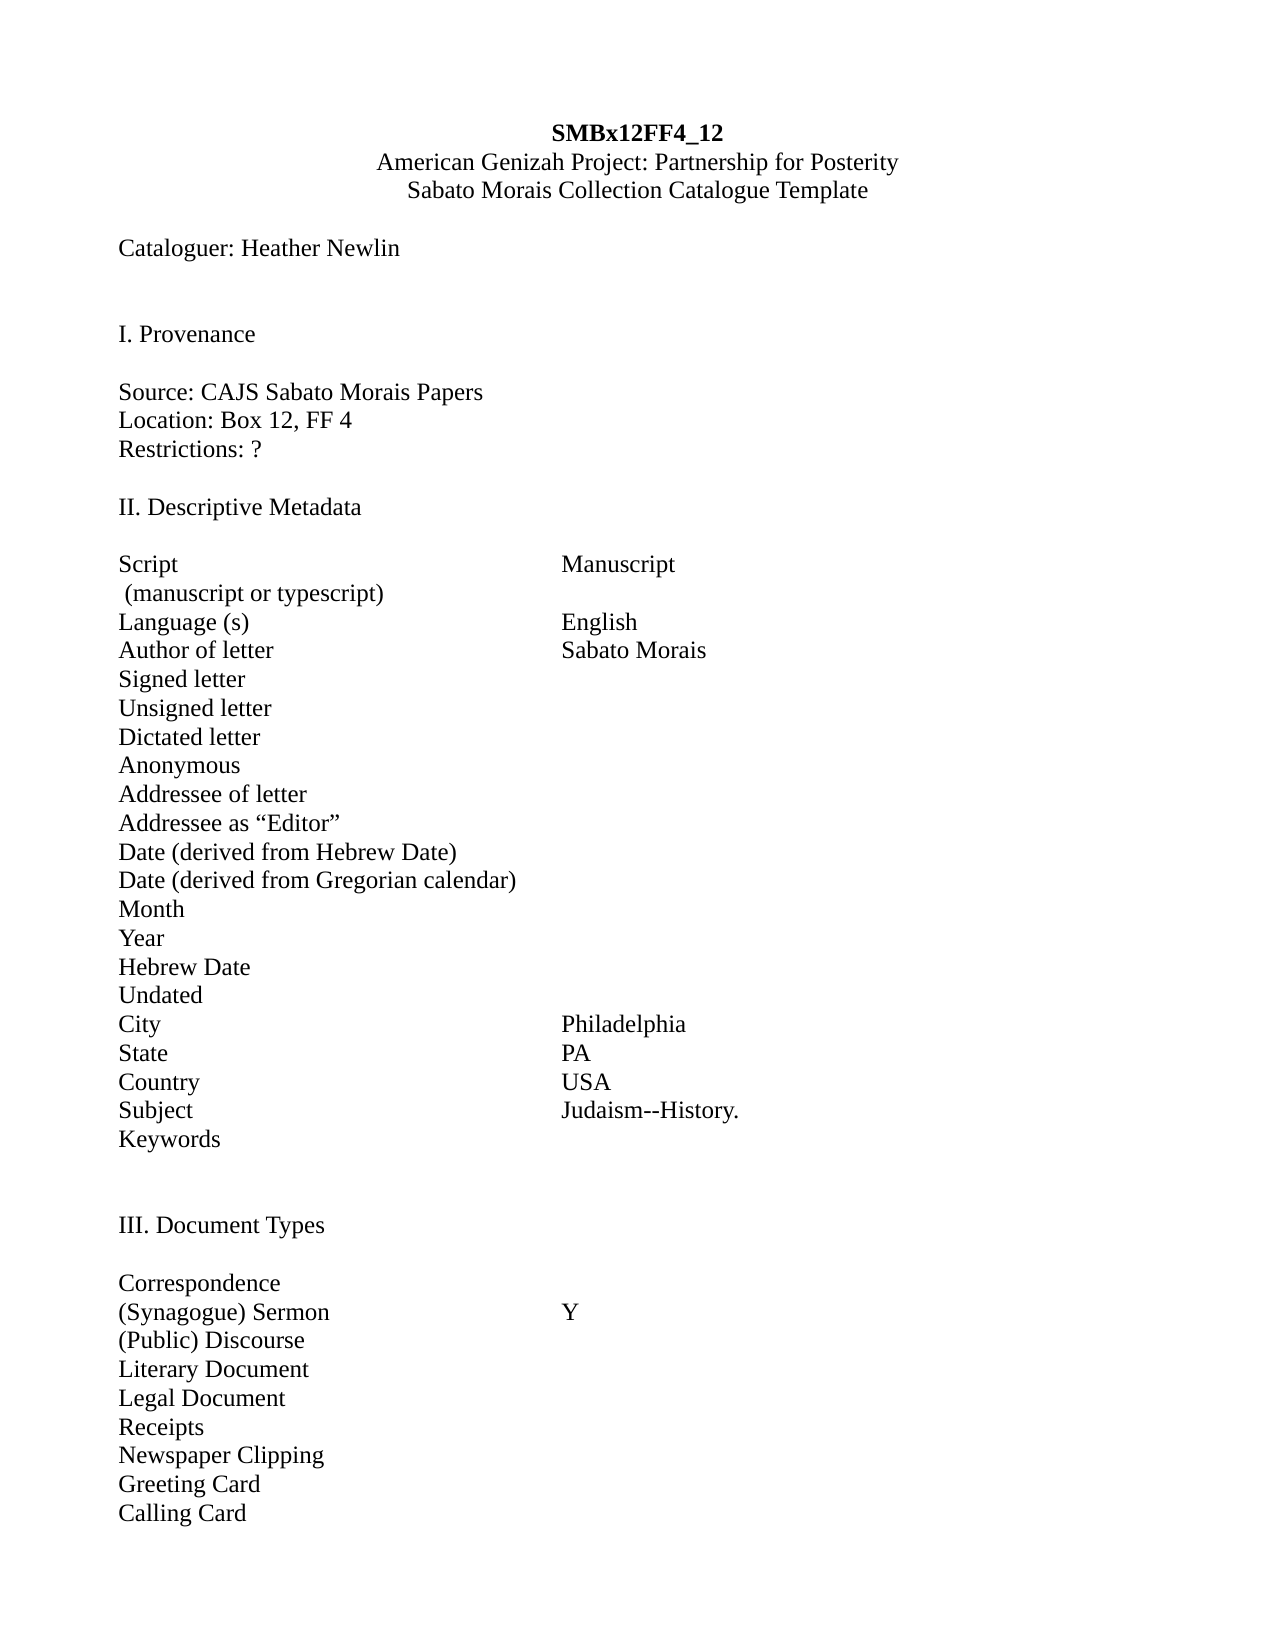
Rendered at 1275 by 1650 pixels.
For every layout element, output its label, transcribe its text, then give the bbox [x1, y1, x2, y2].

text Dictated letter [118, 722, 1157, 751]
text City Philadelphia [118, 1009, 1157, 1038]
text III. Document Types [118, 1211, 1157, 1239]
text Month [118, 894, 1157, 923]
text Date (derived from Hebrew Date) [118, 837, 1157, 866]
text State PA [118, 1038, 1157, 1067]
text II. Descriptive Metadata [118, 492, 1157, 521]
text American Genizah Project: Partnership for Posterity [118, 147, 1157, 176]
text Anonymous [118, 751, 1157, 779]
text Signed letter [118, 664, 1157, 693]
text (Public) Discourse [118, 1326, 1157, 1354]
text Author of letter Sabato Morais [118, 636, 1157, 664]
text (Synagogue) Sermon Y [118, 1297, 1157, 1326]
text Country USA [118, 1067, 1157, 1096]
text Hebrew Date [118, 952, 1157, 981]
text Date (derived from Gregorian calendar) [118, 866, 1157, 894]
text Legal Document [118, 1383, 1157, 1412]
text Unsigned letter [118, 693, 1157, 722]
text (manuscript or typescript) [118, 578, 1157, 607]
text Script Manuscript [118, 549, 1157, 578]
text Source: CAJS Sabato Morais Papers [118, 377, 1157, 406]
text Newspaper Clipping [118, 1441, 1157, 1469]
text Language (s) English [118, 607, 1157, 636]
text Sabato Morais Collection Catalogue Template [118, 176, 1157, 204]
text Correspondence [118, 1268, 1157, 1297]
text I. Provenance [118, 319, 1157, 348]
text Cataloguer: Heather Newlin [118, 233, 1157, 262]
text SMBx12FF4_12 [118, 118, 1157, 147]
text Literary Document [118, 1354, 1157, 1383]
text Keywords [118, 1124, 1157, 1153]
text Subject Judaism--History. [118, 1096, 1157, 1124]
text Addressee as “Editor” [118, 808, 1157, 837]
text Calling Card [118, 1498, 1157, 1527]
text Location: Box 12, FF 4 [118, 406, 1157, 434]
text Undated [118, 981, 1157, 1009]
text Addressee of letter [118, 779, 1157, 808]
text Receipts [118, 1412, 1157, 1441]
text Year [118, 923, 1157, 952]
text Greeting Card [118, 1469, 1157, 1498]
text Restrictions: ? [118, 434, 1157, 463]
